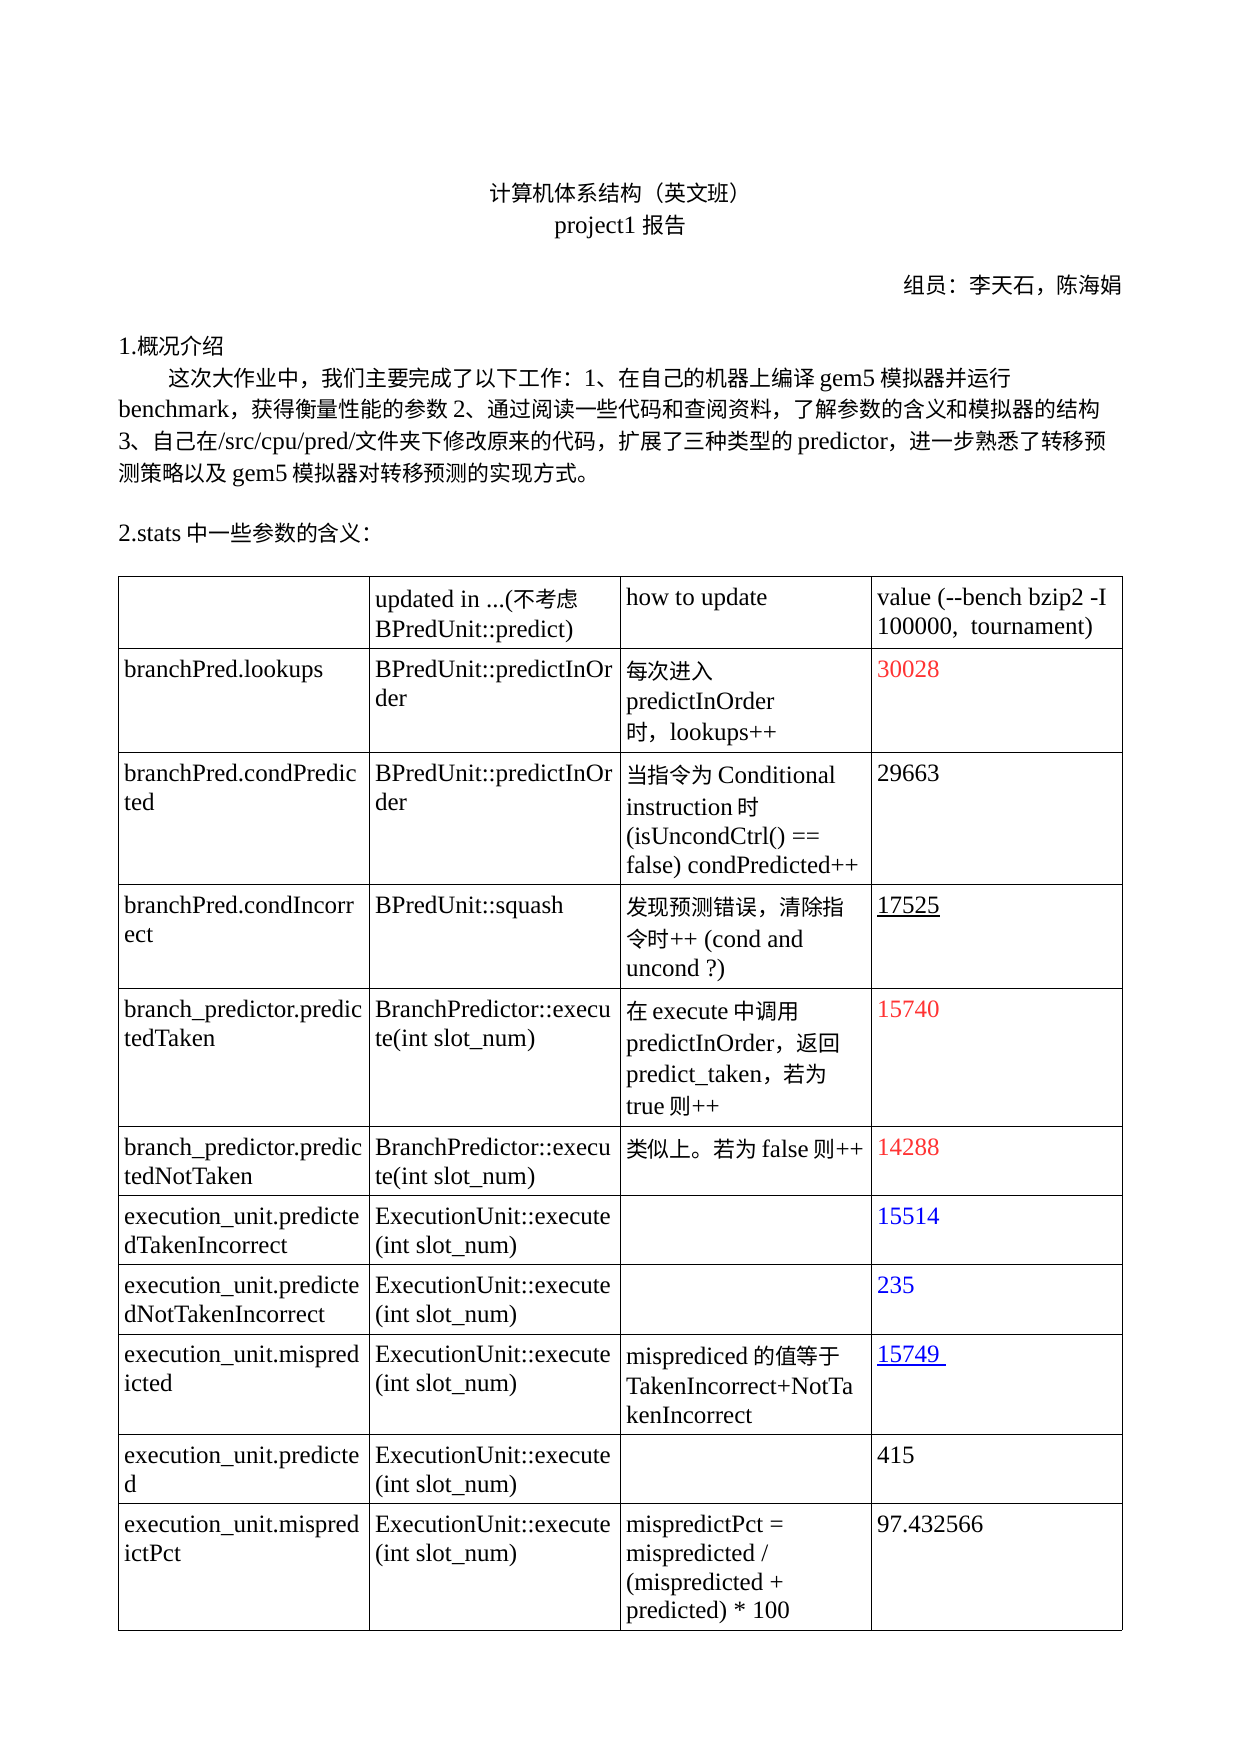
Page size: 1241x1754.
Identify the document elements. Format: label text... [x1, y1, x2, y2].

table_header how to update [621, 577, 871, 648]
text 1.概况介绍 [118, 329, 1122, 361]
table_cell branch_predictor.predictedNotTaken [119, 1127, 369, 1195]
table_cell BPredUnit::predictInOrder [370, 649, 620, 752]
table_header value (--bench bzip2 -I 100000, tournament) [872, 577, 1122, 648]
table_header updated in ...(不考虑BPredUnit::predict) [370, 577, 620, 648]
table_cell [621, 1435, 871, 1503]
table_cell execution_unit.predictedTakenIncorrect [119, 1196, 369, 1264]
table_cell branchPred.condPredicted [119, 753, 369, 884]
table_cell 415 [872, 1435, 1122, 1503]
table_cell 在execute中调用predictInOrder，返回predict_taken，若为true则++ [621, 989, 871, 1126]
table_cell mispredictPct = mispredicted / (mispredicted + predicted) * 100 [621, 1504, 871, 1630]
table_cell 97.432566 [872, 1504, 1122, 1630]
table_cell execution_unit.predicted [119, 1435, 369, 1503]
table_cell 每次进入predictInOrder时，lookups++ [621, 649, 871, 752]
text 组员：李天石，陈海娟 [118, 268, 1122, 300]
table_cell 29663 [872, 753, 1122, 884]
table_cell ExecutionUnit::execute(int slot_num) [370, 1265, 620, 1333]
table_cell 类似上。若为false则++ [621, 1127, 871, 1195]
table_cell execution_unit.mispredictPct [119, 1504, 369, 1630]
table_cell execution_unit.predictedNotTakenIncorrect [119, 1265, 369, 1333]
table_cell branch_predictor.predictedTaken [119, 989, 369, 1126]
table_cell BranchPredictor::execute(int slot_num) [370, 1127, 620, 1195]
text 计算机体系结构（英文班） [118, 176, 1122, 208]
table_cell branchPred.lookups [119, 649, 369, 752]
table_cell execution_unit.mispredicted [119, 1335, 369, 1434]
text project1 报告 [118, 208, 1122, 240]
table_cell ExecutionUnit::execute(int slot_num) [370, 1504, 620, 1630]
table_cell 30028 [872, 649, 1122, 752]
table_cell misprediced的值等于TakenIncorrect+NotTakenIncorrect [621, 1335, 871, 1434]
table_cell [621, 1196, 871, 1264]
table_cell branchPred.condIncorrect [119, 885, 369, 988]
text 这次大作业中，我们主要完成了以下工作：1、在自己的机器上编译gem5模拟器并运行benchmark，获得衡量性能的参数 2、通过阅读一些代码和查阅资料，了解参数的含义和模拟器的结构 3、自己在/src/cpu/pred/文件夹下修改原来的代码，扩展了三种类型的predictor，进一步熟悉了转移预测策略以及gem5模拟器对转移预测的实现方式。 [118, 361, 1122, 487]
text 2.stats中一些参数的含义： [118, 516, 1122, 548]
table_cell [621, 1265, 871, 1333]
table_cell 15514 [872, 1196, 1122, 1264]
table_cell BranchPredictor::execute(int slot_num) [370, 989, 620, 1126]
table_cell BPredUnit::predictInOrder [370, 753, 620, 884]
table_cell 17525 [872, 885, 1122, 988]
table_header [119, 577, 369, 648]
table_cell 14288 [872, 1127, 1122, 1195]
table_cell ExecutionUnit::execute(int slot_num) [370, 1435, 620, 1503]
table_cell 当指令为Conditional instruction时(isUncondCtrl() == false) condPredicted++ [621, 753, 871, 884]
table_cell 15740 [872, 989, 1122, 1126]
table_cell BPredUnit::squash [370, 885, 620, 988]
table_cell ExecutionUnit::execute(int slot_num) [370, 1196, 620, 1264]
table_cell 235 [872, 1265, 1122, 1333]
table_cell ExecutionUnit::execute(int slot_num) [370, 1335, 620, 1434]
table_cell 发现预测错误，清除指令时++ (cond and uncond ?) [621, 885, 871, 988]
table_cell 15749 [872, 1335, 1122, 1434]
